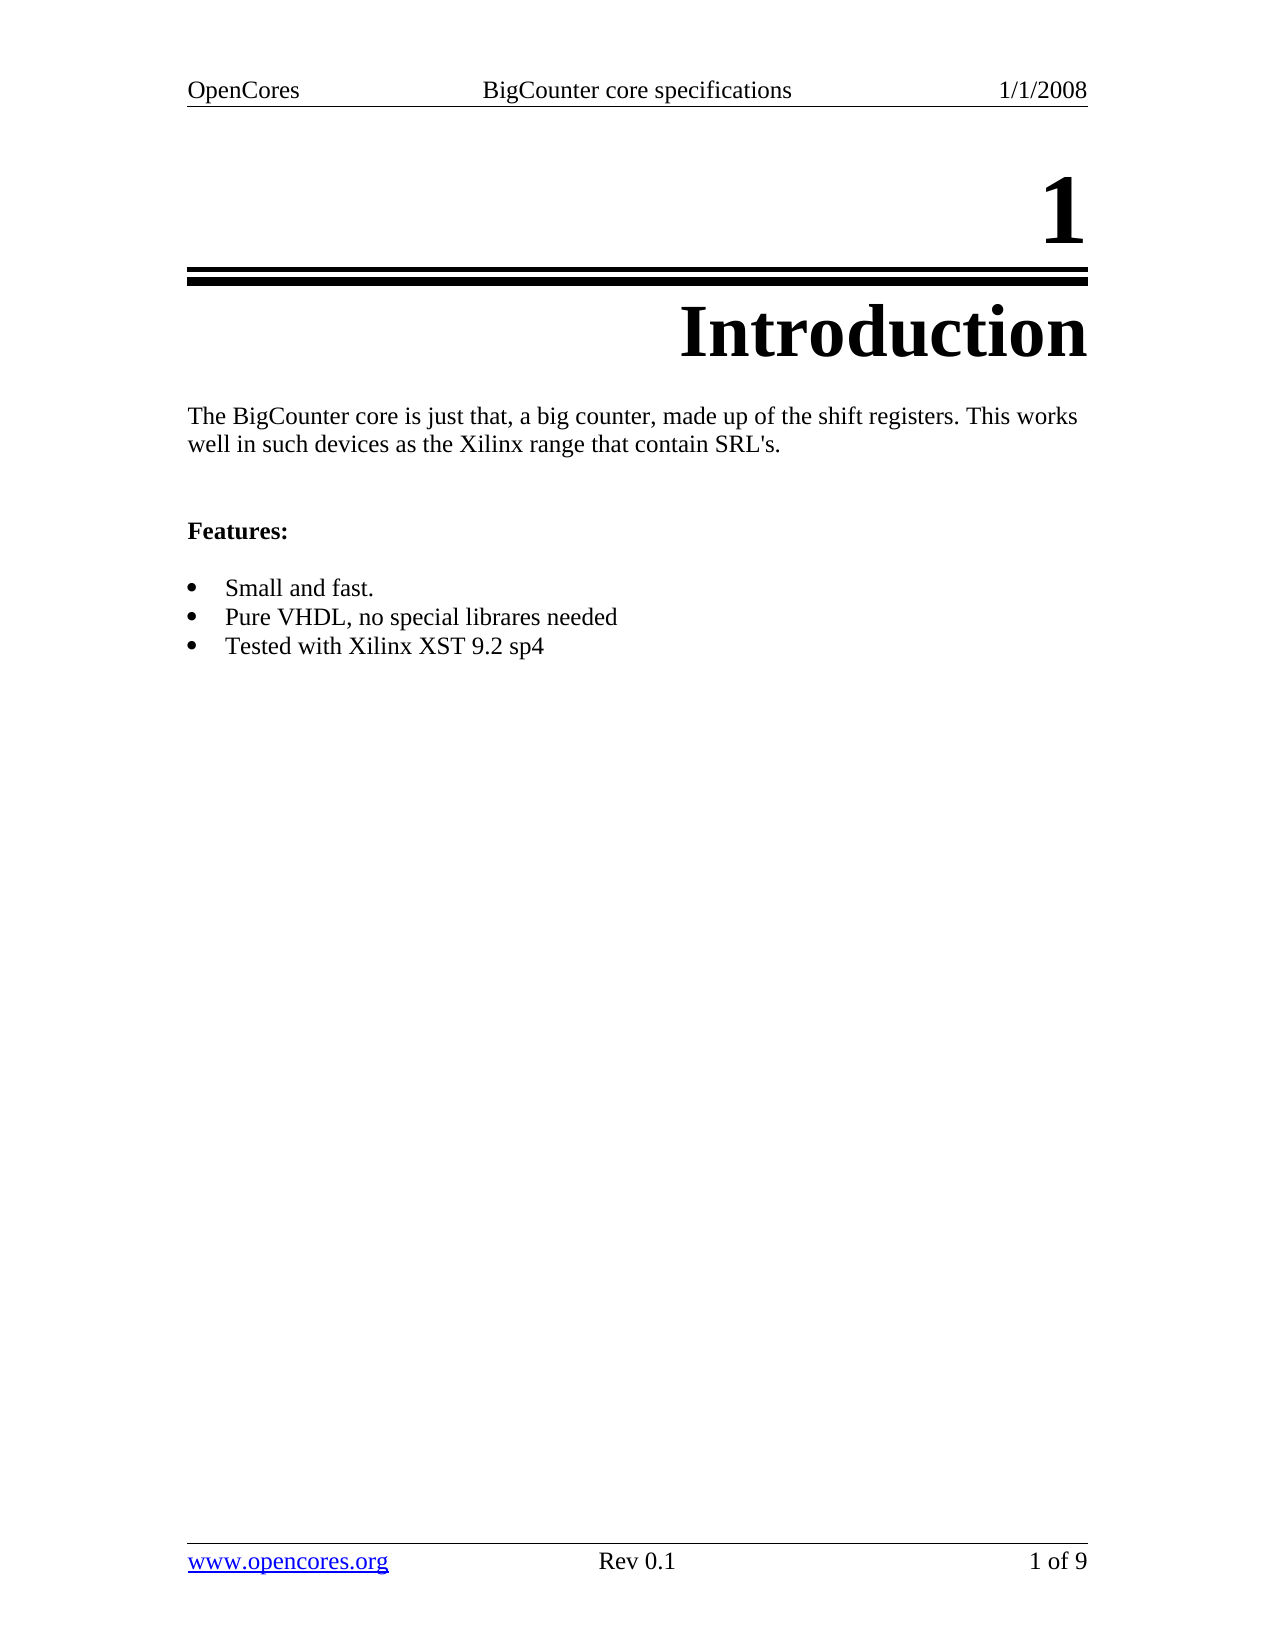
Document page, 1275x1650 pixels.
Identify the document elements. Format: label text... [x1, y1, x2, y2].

list Tested with Xilinx XST 9.2 sp4 [187, 631, 1088, 659]
subtitle [187, 272, 1088, 277]
text The BigCounter core is just that, a big counter, made up of the shift registers. This works well in such devices as the Xilinx range that contain SRL's. [187, 401, 1088, 458]
subtitle 1 [187, 150, 1088, 267]
list Small and fast. [187, 573, 1088, 602]
text Introduction [187, 286, 1088, 372]
text Features: [187, 516, 1088, 544]
list Pure VHDL, no special librares needed [187, 602, 1088, 631]
